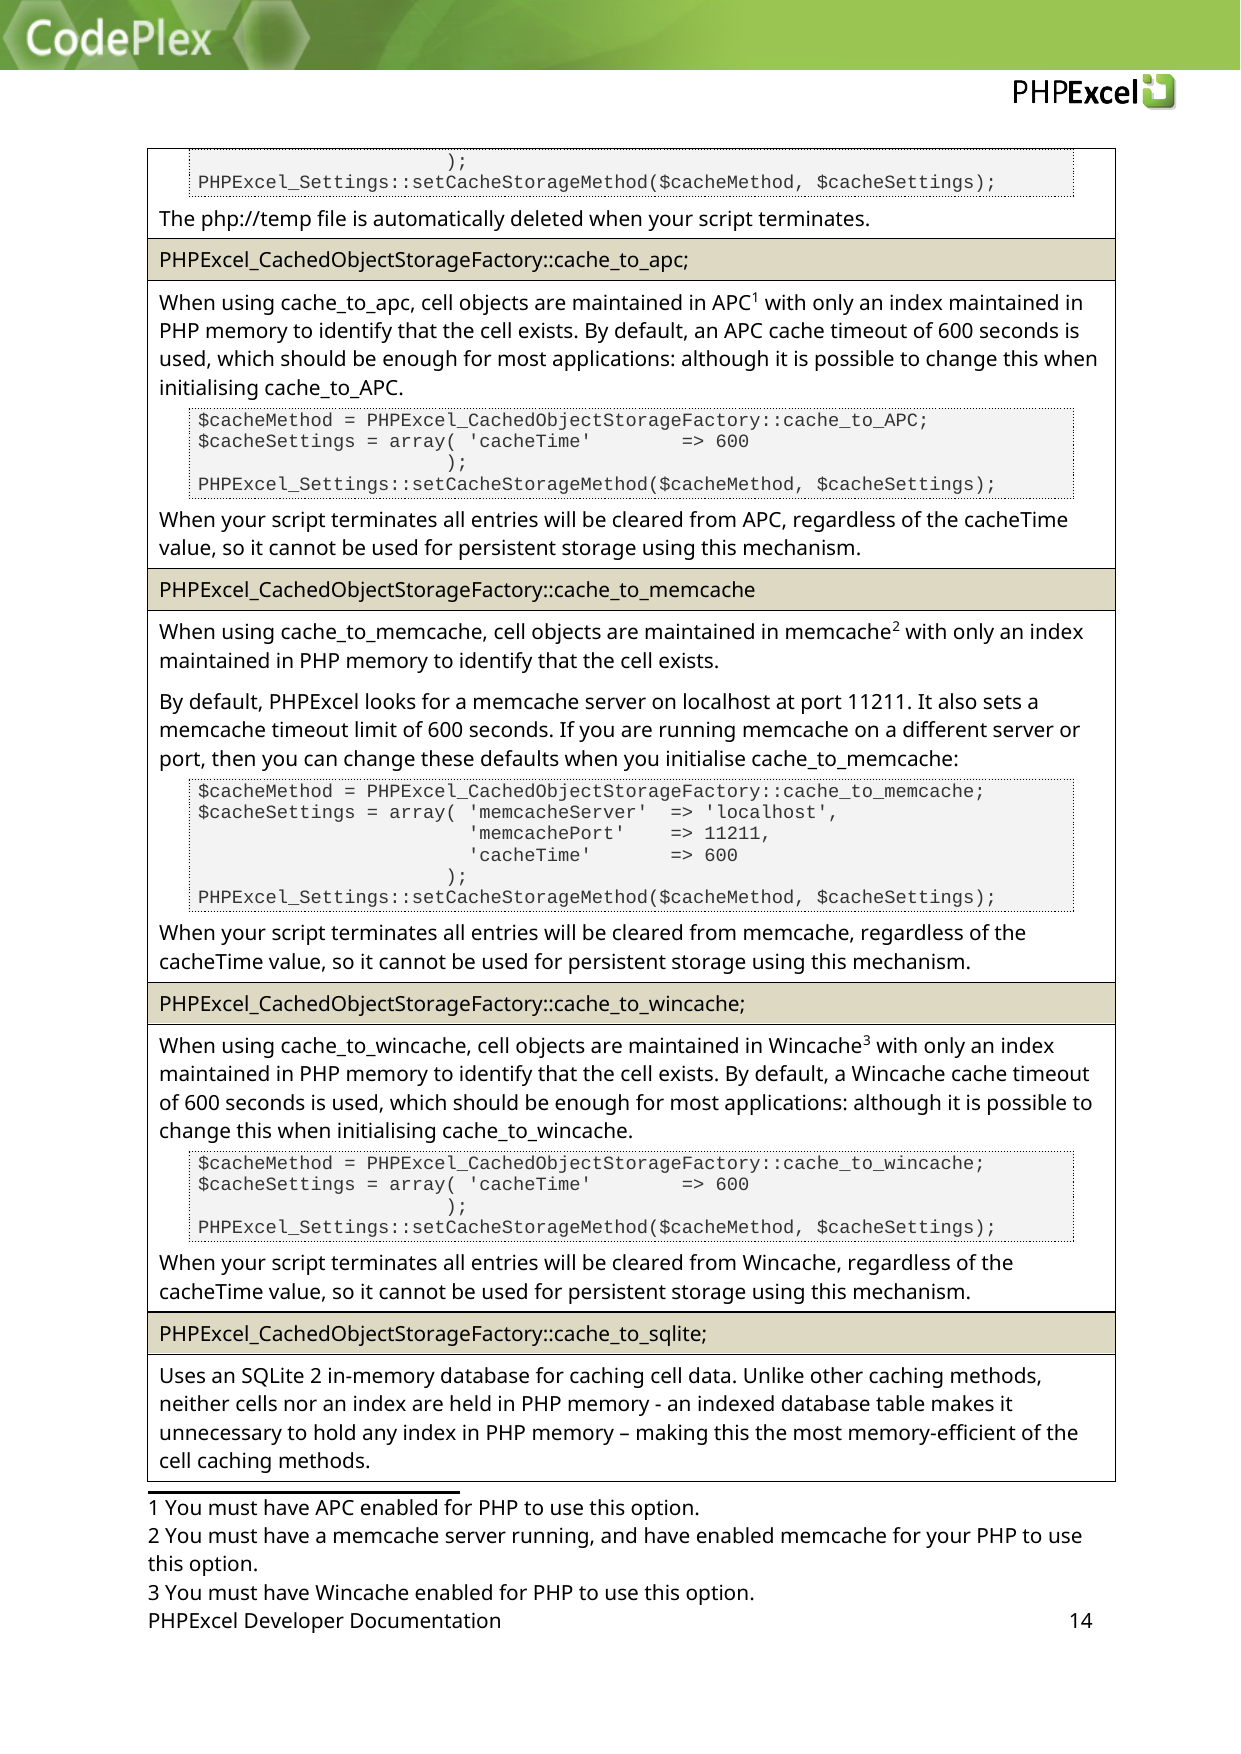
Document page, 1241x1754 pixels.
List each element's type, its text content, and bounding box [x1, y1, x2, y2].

table_cell When using cache_to_apc, cell objects are maintained in APC with only an index maintained in PHP memory to identify that the cell exists. By default, an APC cache timeout of 600 seconds is used, which should be enough for most applications: although it is possible to change this when initialising cache_to_APC. $cacheMethod = PHPExcel_CachedObjectStorageFactory::cache_to_APC; $cacheSettings = array( 'cacheTime' => 600 ); PHPExcel_Settings::setCacheStorageMethod($cacheMethod, $cacheSettings); When your script terminates all entries will be cleared from APC, regardless of the cacheTime value, so it cannot be used for persistent storage using this mechanism. [148, 281, 1115, 568]
table_cell When using cache_to_memcache, cell objects are maintained in memcache with only an index maintained in PHP memory to identify that the cell exists. By default, PHPExcel looks for a memcache server on localhost at port 11211. It also sets a memcache timeout limit of 600 seconds. If you are running memcache on a different server or port, then you can change these defaults when you initialise cache_to_memcache: $cacheMethod = PHPExcel_CachedObjectStorageFactory::cache_to_memcache; $cacheSettings = array( 'memcacheServer' => 'localhost', 'memcachePort' => 11211, 'cacheTime' => 600 ); PHPExcel_Settings::setCacheStorageMethod($cacheMethod, $cacheSettings); When your script terminates all entries will be cleared from memcache, regardless of the cacheTime value, so it cannot be used for persistent storage using this mechanism. [148, 611, 1115, 982]
table_cell ); PHPExcel_Settings::setCacheStorageMethod($cacheMethod, $cacheSettings); The php://temp file is automatically deleted when your script terminates. [148, 149, 1115, 238]
table_cell PHPExcel_CachedObjectStorageFactory::cache_to_memcache [148, 569, 1115, 610]
table_cell Uses an SQLite 2 in-memory database for caching cell data. Unlike other caching methods, neither cells nor an index are held in PHP memory - an indexed database table makes it unnecessary to hold any index in PHP memory – making this the most memory-efficient of the cell caching methods. [148, 1355, 1115, 1481]
table_cell When using cache_to_wincache, cell objects are maintained in Wincache with only an index maintained in PHP memory to identify that the cell exists. By default, a Wincache cache timeout of 600 seconds is used, which should be enough for most applications: although it is possible to change this when initialising cache_to_wincache. $cacheMethod = PHPExcel_CachedObjectStorageFactory::cache_to_wincache; $cacheSettings = array( 'cacheTime' => 600 ); PHPExcel_Settings::setCacheStorageMethod($cacheMethod, $cacheSettings); When your script terminates all entries will be cleared from Wincache, regardless of the cacheTime value, so it cannot be used for persistent storage using this mechanism. [148, 1025, 1115, 1311]
table_cell PHPExcel_CachedObjectStorageFactory::cache_to_sqlite; [148, 1313, 1115, 1353]
table_cell PHPExcel_CachedObjectStorageFactory::cache_to_wincache; [148, 983, 1115, 1023]
table_cell PHPExcel_CachedObjectStorageFactory::cache_to_apc; [148, 239, 1115, 280]
